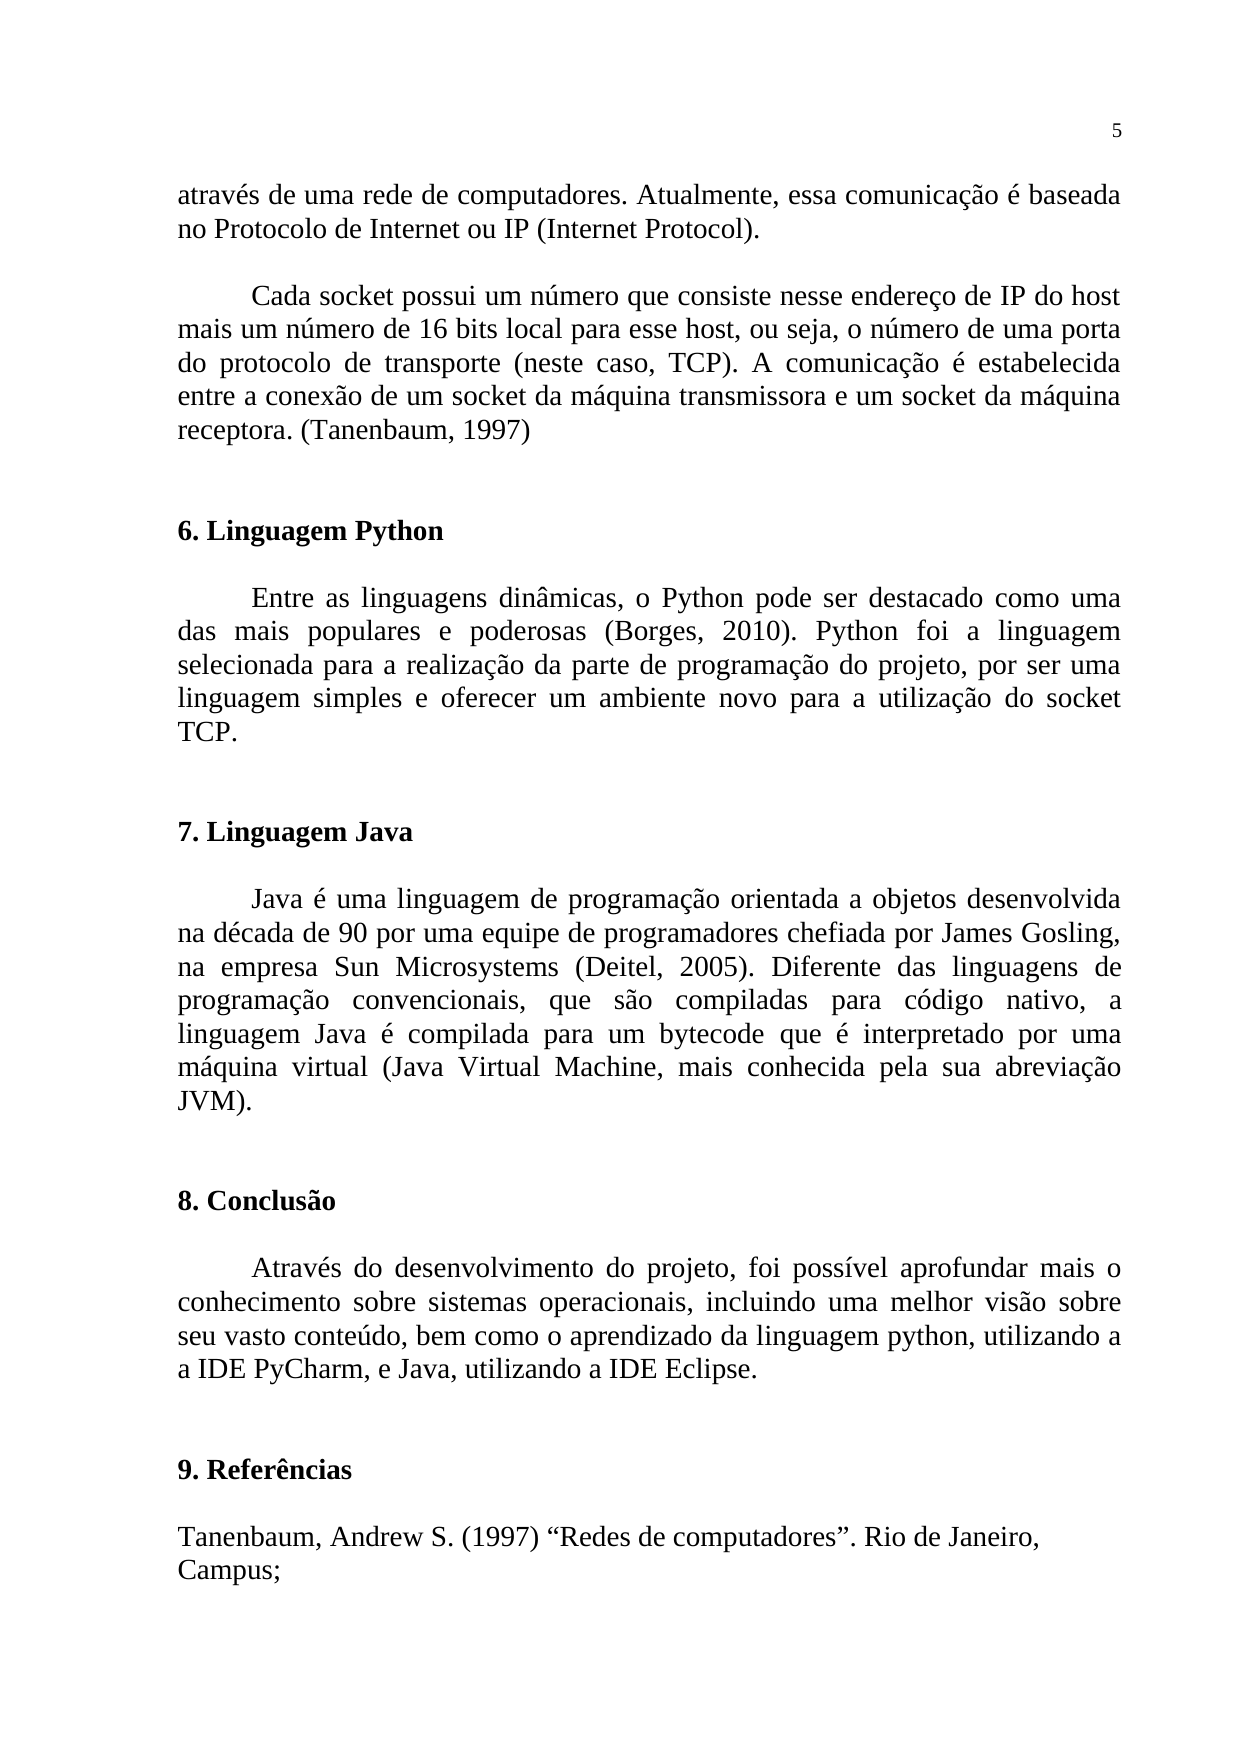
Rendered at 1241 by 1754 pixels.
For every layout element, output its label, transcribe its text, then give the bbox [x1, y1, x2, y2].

text Java é uma linguagem de programação orientada a objetos desenvolvida na década de 90 por uma equipe de programadores chefiada por James Gosling, na empresa Sun Microsystems (Deitel, 2005). Diferente das linguagens de programação convencionais, que são compiladas para código nativo, a linguagem Java é compilada para um bytecode que é interpretado por uma máquina virtual (Java Virtual Machine, mais conhecida pela sua abreviação JVM). [177, 882, 1122, 1116]
text 9. Referências [177, 1452, 1122, 1485]
text Através do desenvolvimento do projeto, foi possível aprofundar mais o conhecimento sobre sistemas operacionais, incluindo uma melhor visão sobre seu vasto conteúdo, bem como o aprendizado da linguagem python, utilizando a a IDE PyCharm, e Java, utilizando a IDE Eclipse. [177, 1251, 1122, 1385]
text Tanenbaum, Andrew S. (1997) “Redes de computadores”. Rio de Janeiro, [177, 1519, 1122, 1552]
text Campus; [177, 1552, 1122, 1586]
text Entre as linguagens dinâmicas, o Python pode ser destacado como uma das mais populares e poderosas (Borges, 2010). Python foi a linguagem selecionada para a realização da parte de programação do projeto, por ser uma linguagem simples e oferecer um ambiente novo para a utilização do socket TCP. [177, 580, 1122, 747]
text 7. Linguagem Java [177, 814, 1122, 848]
text Cada socket possui um número que consiste nesse endereço de IP do host mais um número de 16 bits local para esse host, ou seja, o número de uma porta do protocolo de transporte (neste caso, TCP). A comunicação é estabelecida entre a conexão de um socket da máquina transmissora e um socket da máquina receptora. (Tanenbaum, 1997) [177, 278, 1122, 446]
text através de uma rede de computadores. Atualmente, essa comunicação é baseada no Protocolo de Internet ou IP (Internet Protocol). [177, 177, 1122, 244]
text 6. Linguagem Python [177, 513, 1122, 546]
text 8. Conclusão [177, 1183, 1122, 1217]
